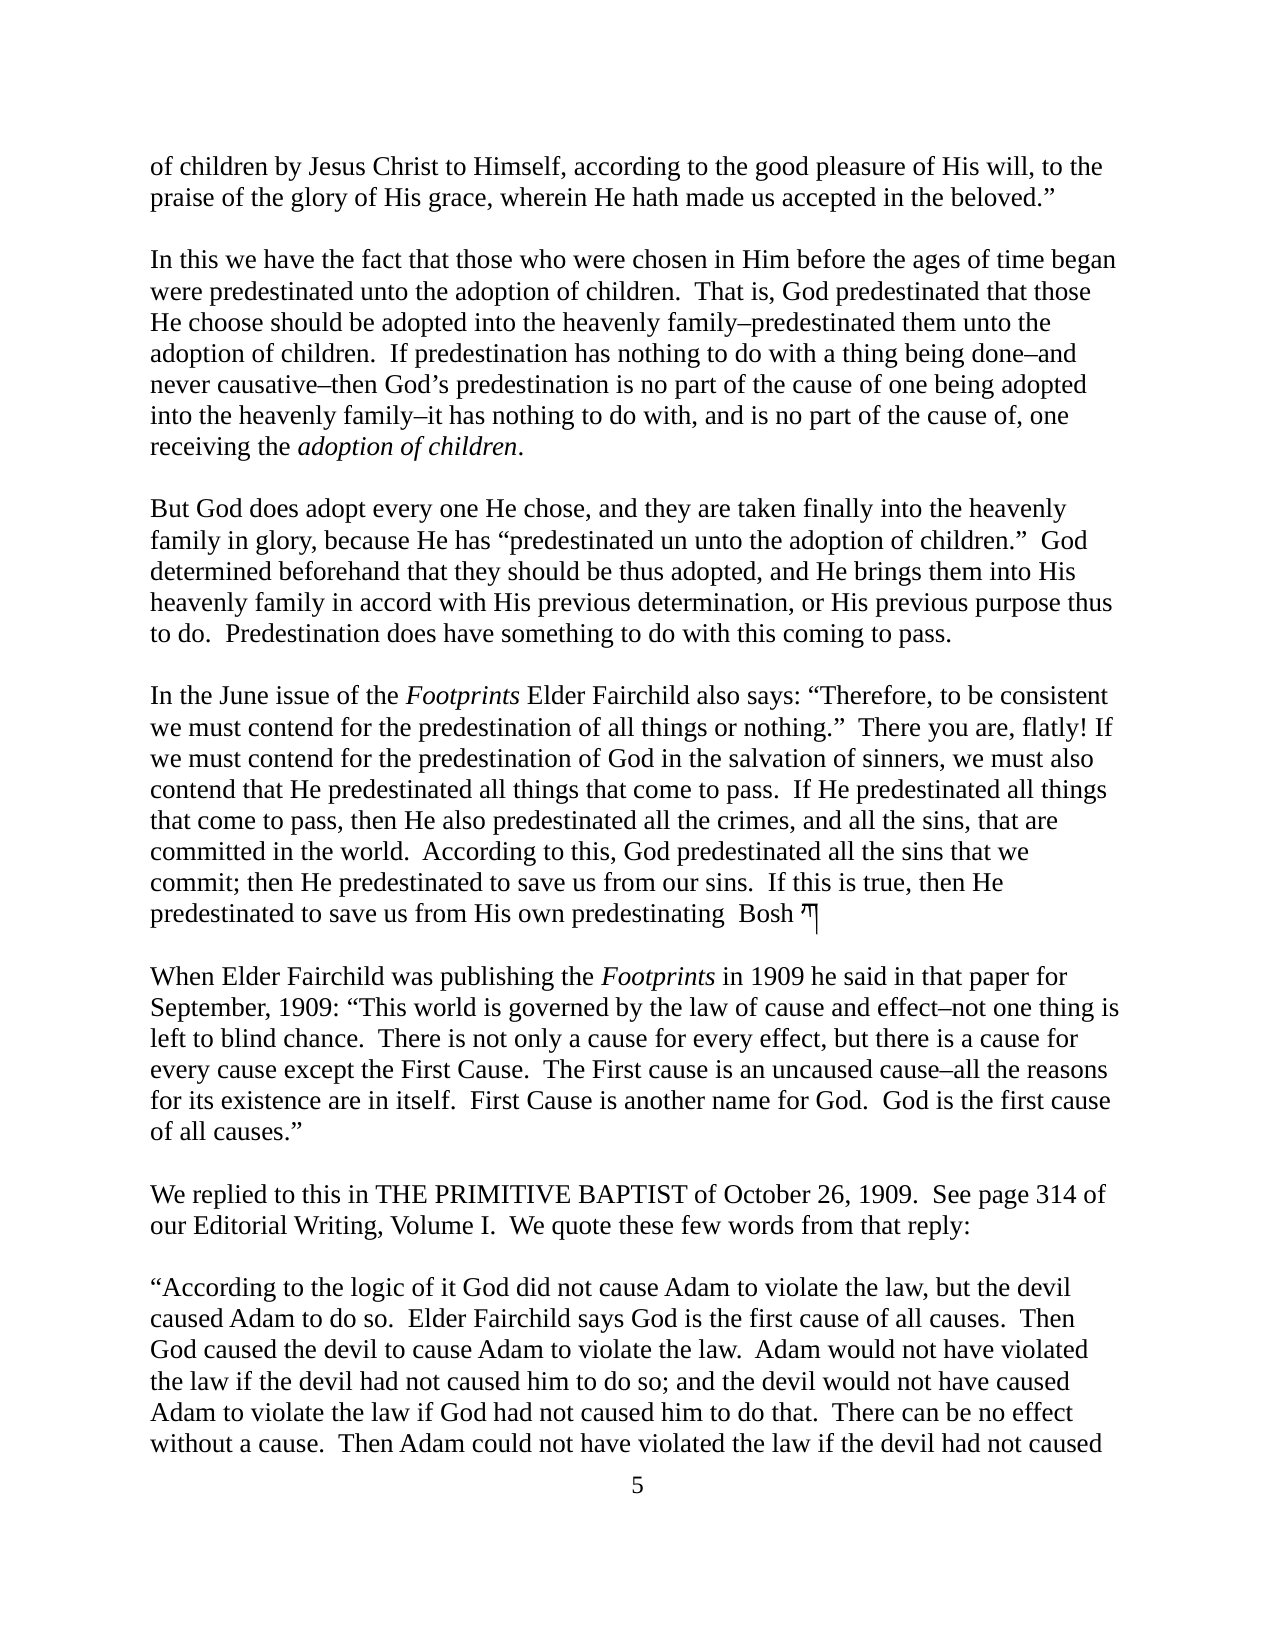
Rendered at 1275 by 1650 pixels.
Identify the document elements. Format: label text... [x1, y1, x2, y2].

text of children by Jesus Christ to Himself, according to the good pleasure of His will, to the praise of the glory of His grace, wherein He hath made us accepted in the beloved.” [150, 150, 1125, 212]
text In this we have the fact that those who were chosen in Him before the ages of time began were predestinated unto the adoption of children. That is, God predestinated that those He choose should be adopted into the heavenly family–predestinated them unto the adoption of children. If predestination has nothing to do with a thing being done–and never causative–then God’s predestination is no part of the cause of one being adopted into the heavenly family–it has nothing to do with, and is no part of the cause of, one receiving the adoption of children. [150, 243, 1125, 461]
text But God does adopt every one He chose, and they are taken finally into the heavenly family in glory, because He has “predestinated un unto the adoption of children.” God determined beforehand that they should be thus adopted, and He brings them into His heavenly family in accord with His previous determination, or His previous purpose thus to do. Predestination does have something to do with this coming to pass. [150, 493, 1125, 648]
text When Elder Fairchild was publishing the Footprints in 1909 he said in that paper for September, 1909: “This world is governed by the law of cause and effect–not one thing is left to blind chance. There is not only a cause for every effect, but there is a cause for every cause except the First Cause. The First cause is an uncaused cause–all the reasons for its existence are in itself. First Cause is another name for God. God is the first cause of all causes.” [150, 960, 1125, 1147]
text “According to the logic of it God did not cause Adam to violate the law, but the devil caused Adam to do so. Elder Fairchild says God is the first cause of all causes. Then God caused the devil to cause Adam to violate the law. Adam would not have violated the law if the devil had not caused him to do so; and the devil would not have caused Adam to violate the law if God had not caused him to do that. There can be no effect without a cause. Then Adam could not have violated the law if the devil had not caused [150, 1271, 1125, 1458]
text In the June issue of the Footprints Elder Fairchild also says: “Therefore, to be consistent we must contend for the predestination of all things or nothing.” There you are, flatly! If we must contend for the predestination of God in the salvation of sinners, we must also contend that He predestinated all things that come to pass. If He predestinated all things that come to pass, then He also predestinated all the crimes, and all the sins, that are committed in the world. According to this, God predestinated all the sins that we commit; then He predestinated to save us from our sins. If this is true, then He predestinated to save us from His own predestinating Boshཀ [150, 679, 1125, 929]
text We replied to this in THE PRIMITIVE BAPTIST of October 26, 1909. See page 314 of our Editorial Writing, Volume I. We quote these few words from that reply: [150, 1178, 1125, 1240]
